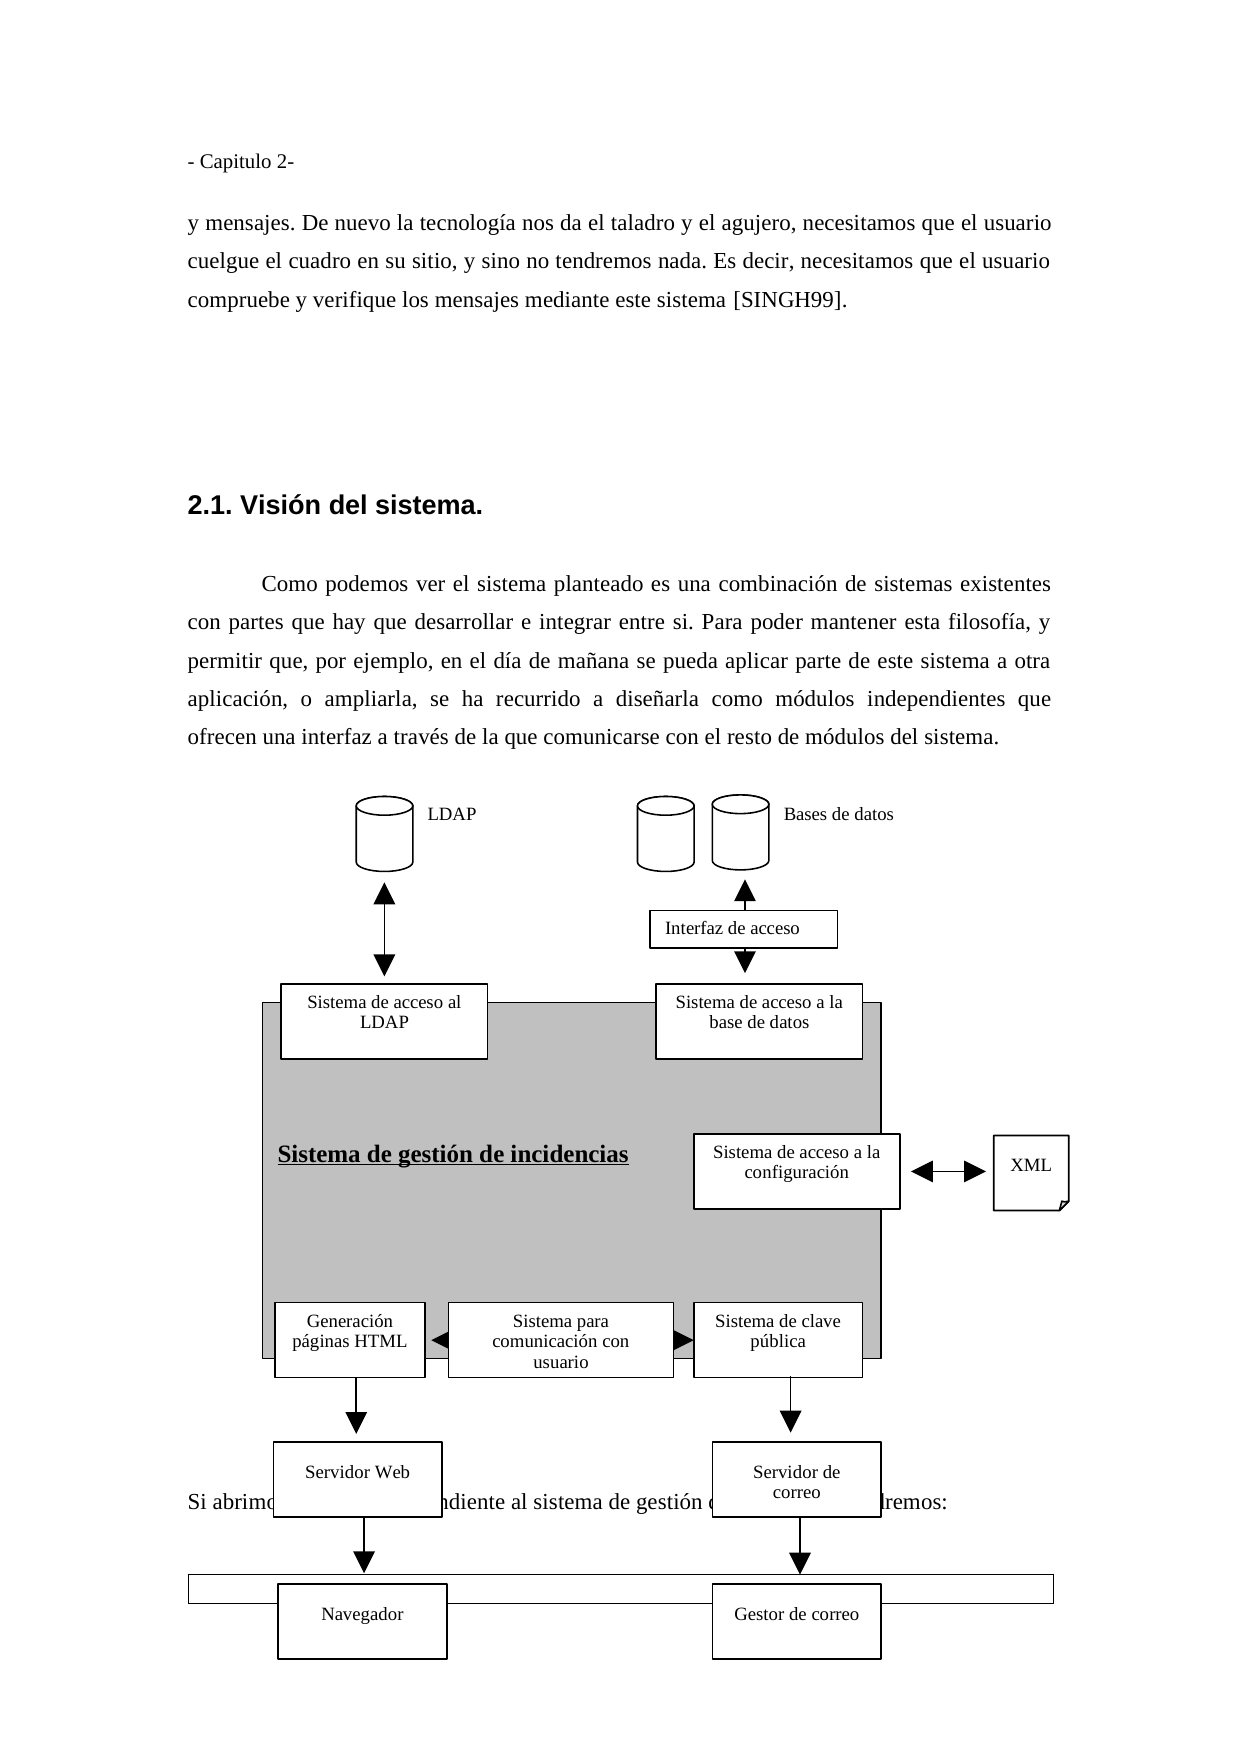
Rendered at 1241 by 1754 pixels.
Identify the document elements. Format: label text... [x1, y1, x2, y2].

subtitle Si abrimos la caja correspondiente al sistema de gestión de incidencias tendremos: [443, 1488, 712, 1514]
subtitle y mensajes. De nuevo la tecnología nos da el taladro y el agujero, necesitamos que el usuario cuelgue el cuadro en su sitio, y sino no tendremos nada. Es decir, necesitamos que el usuario compruebe y verifique los mensajes mediante este sistema [SINGH99]. [187, 210, 1053, 312]
subtitle 2.1. Visión del sistema. [187, 490, 1053, 520]
subtitle Si abrimos la caja correspondiente al sistema de gestión de incidencias tendremos: [882, 1488, 1053, 1514]
subtitle Como podemos ver el sistema planteado es una combinación de sistemas existentes con partes que hay que desarrollar e integrar entre si. Para poder mantener esta filosofía, y permitir que, por ejemplo, en el día de mañana se pueda aplicar parte de este sistema a otra aplicación, o ampliarla, se ha recurrido a diseñarla como módulos independientes que ofrecen una interfaz a través de la que comunicarse con el resto de módulos del sistema. [187, 571, 1053, 749]
subtitle Si abrimos la caja correspondiente al sistema de gestión de incidencias tendremos: [187, 1488, 273, 1514]
